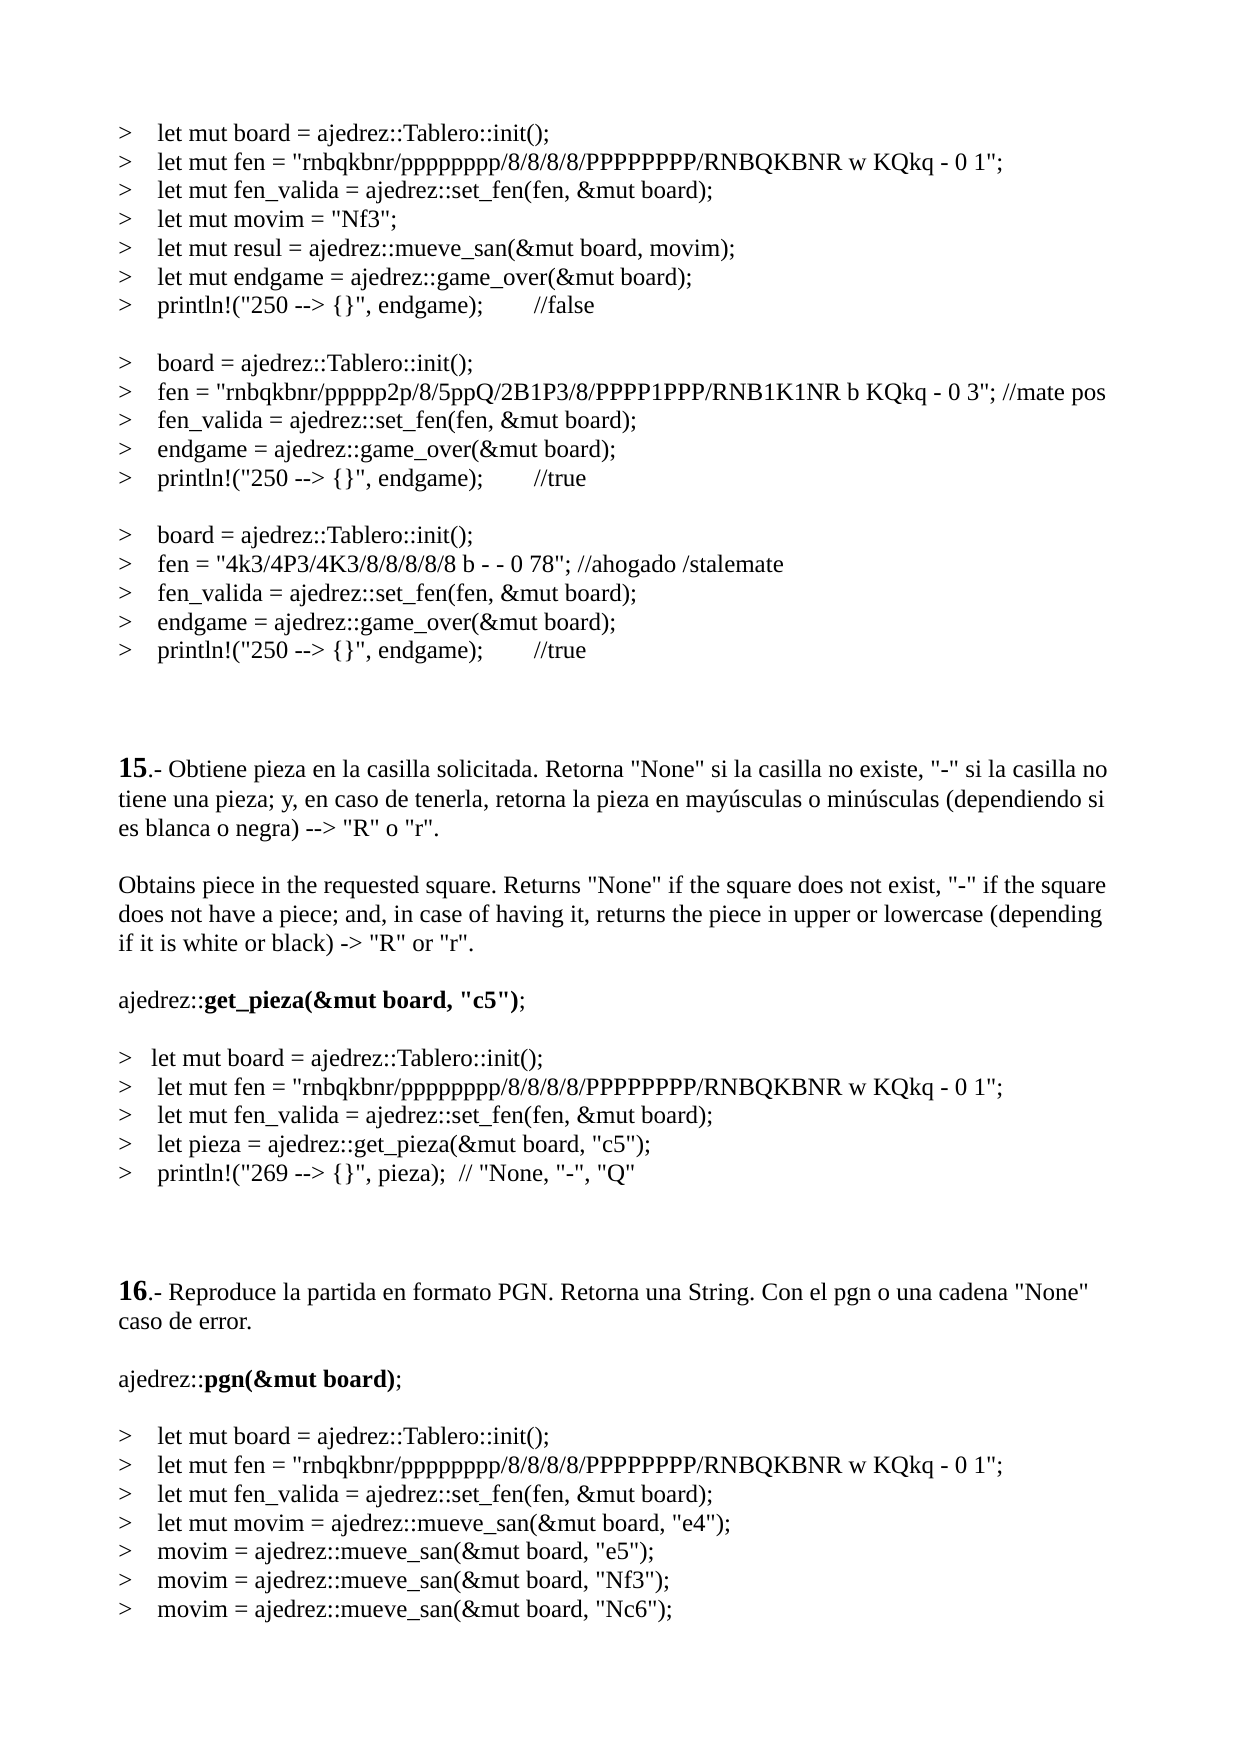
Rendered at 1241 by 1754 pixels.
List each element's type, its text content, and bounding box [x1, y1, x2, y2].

text > let mut board = ajedrez::Tablero::init(); > let mut fen = "rnbqkbnr/pppppppp/8/8/8/8/PPPPPPPP/RNBQKBNR w KQkq - 0 1"; > let mut fen_valida = ajedrez::set_fen(fen, &mut board); > let mut movim = "Nf3"; > let mut resul = ajedrez::mueve_san(&mut board, movim); > let mut endgame = ajedrez::game_over(&mut board); > println!("250 --> {}", endgame); //false [118, 118, 1122, 319]
text > let mut board = ajedrez::Tablero::init(); > let mut fen = "rnbqkbnr/pppppppp/8/8/8/8/PPPPPPPP/RNBQKBNR w KQkq - 0 1"; > let mut fen_valida = ajedrez::set_fen(fen, &mut board); > let pieza = ajedrez::get_pieza(&mut board, "c5"); > println!("269 --> {}", pieza); // "None, "-", "Q" [118, 1043, 1122, 1187]
text ajedrez::pgn(&mut board); [118, 1364, 1122, 1393]
text 15.- Obtiene pieza en la casilla solicitada. Retorna "None" si la casilla no existe, "-" si la casilla no tiene una pieza; y, en caso de tenerla, retorna la pieza en mayúsculas o minúsculas (dependiendo si es blanca o negra) --> "R" o "r". [118, 751, 1122, 842]
text ajedrez::get_pieza(&mut board, "c5"); [118, 985, 1122, 1014]
text Obtains piece in the requested square. Returns "None" if the square does not exist, "-" if the square does not have a piece; and, in case of having it, returns the piece in upper or lowercase (depending if it is white or black) -> "R" or "r". [118, 870, 1122, 957]
text > board = ajedrez::Tablero::init(); > fen = "4k3/4P3/4K3/8/8/8/8/8 b - - 0 78"; //ahogado /stalemate > fen_valida = ajedrez::set_fen(fen, &mut board); > endgame = ajedrez::game_over(&mut board); > println!("250 --> {}", endgame); //true [118, 521, 1122, 664]
text 16.- Reproduce la partida en formato PGN. Retorna una String. Con el pgn o una cadena "None" caso de error. [118, 1273, 1122, 1335]
text > let mut board = ajedrez::Tablero::init(); > let mut fen = "rnbqkbnr/pppppppp/8/8/8/8/PPPPPPPP/RNBQKBNR w KQkq - 0 1"; > let mut fen_valida = ajedrez::set_fen(fen, &mut board); > let mut movim = ajedrez::mueve_san(&mut board, "e4"); > movim = ajedrez::mueve_san(&mut board, "e5"); > movim = ajedrez::mueve_san(&mut board, "Nf3"); > movim = ajedrez::mueve_san(&mut board, "Nc6"); [118, 1421, 1122, 1623]
text > board = ajedrez::Tablero::init(); > fen = "rnbqkbnr/ppppp2p/8/5ppQ/2B1P3/8/PPPP1PPP/RNB1K1NR b KQkq - 0 3"; //mate pos > fen_valida = ajedrez::set_fen(fen, &mut board); > endgame = ajedrez::game_over(&mut board); > println!("250 --> {}", endgame); //true [118, 319, 1122, 492]
